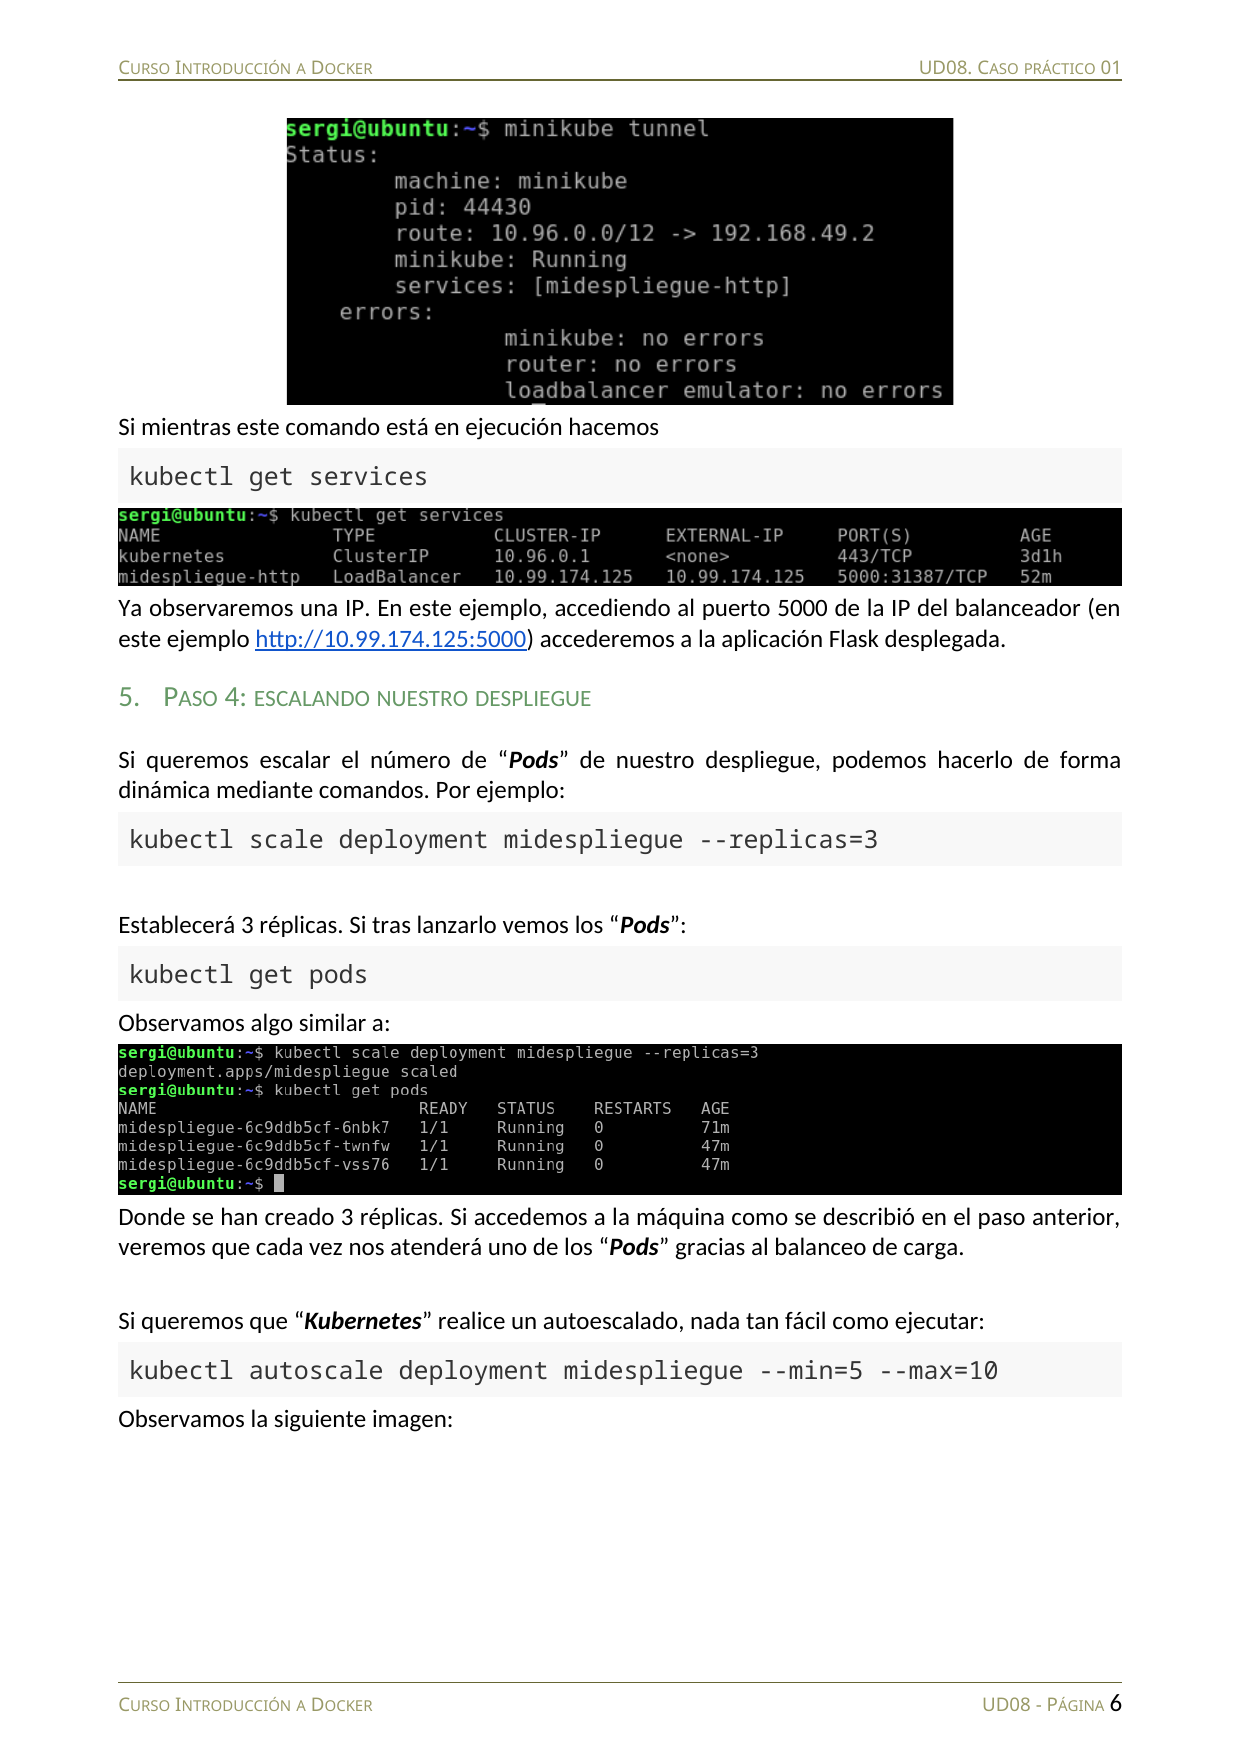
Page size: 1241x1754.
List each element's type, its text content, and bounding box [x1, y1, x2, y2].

picture [286, 118, 954, 405]
table_header kubectl get pods [118, 946, 1122, 1001]
text Donde se han creado 3 réplicas. Si accedemos a la máquina como se describió en el paso anterior, veremos que cada vez nos atenderá uno de los “Pods” gracias al balanceo de carga. [118, 1201, 1122, 1262]
subtitle Paso 4: escalando nuestro despliegue [118, 678, 1122, 714]
text Si mientras este comando está en ejecución hacemos [118, 411, 1122, 442]
table_header kubectl get services [118, 448, 1122, 503]
picture [118, 1044, 1122, 1195]
text Observamos la siguiente imagen: [118, 1403, 1122, 1433]
text Si queremos que “Kubernetes” realice un autoescalado, nada tan fácil como ejecutar: [118, 1305, 1122, 1336]
table_header kubectl autoscale deployment midespliegue --min=5 --max=10 [118, 1342, 1122, 1397]
picture [118, 508, 1122, 586]
text Observamos algo similar a: [118, 1007, 1122, 1038]
text Si queremos escalar el número de “Pods” de nuestro despliegue, podemos hacerlo de forma dinámica mediante comandos. Por ejemplo: [118, 744, 1122, 805]
table_header kubectl scale deployment midespliegue --replicas=3 [118, 812, 1122, 866]
text Establecerá 3 réplicas. Si tras lanzarlo vemos los “Pods”: [118, 909, 1122, 940]
text Ya observaremos una IP. En este ejemplo, accediendo al puerto 5000 de la IP del balanceador (en este ejemplo http://10.99.174.125:5000) accederemos a la aplicación Flask desplegada. [118, 592, 1122, 653]
